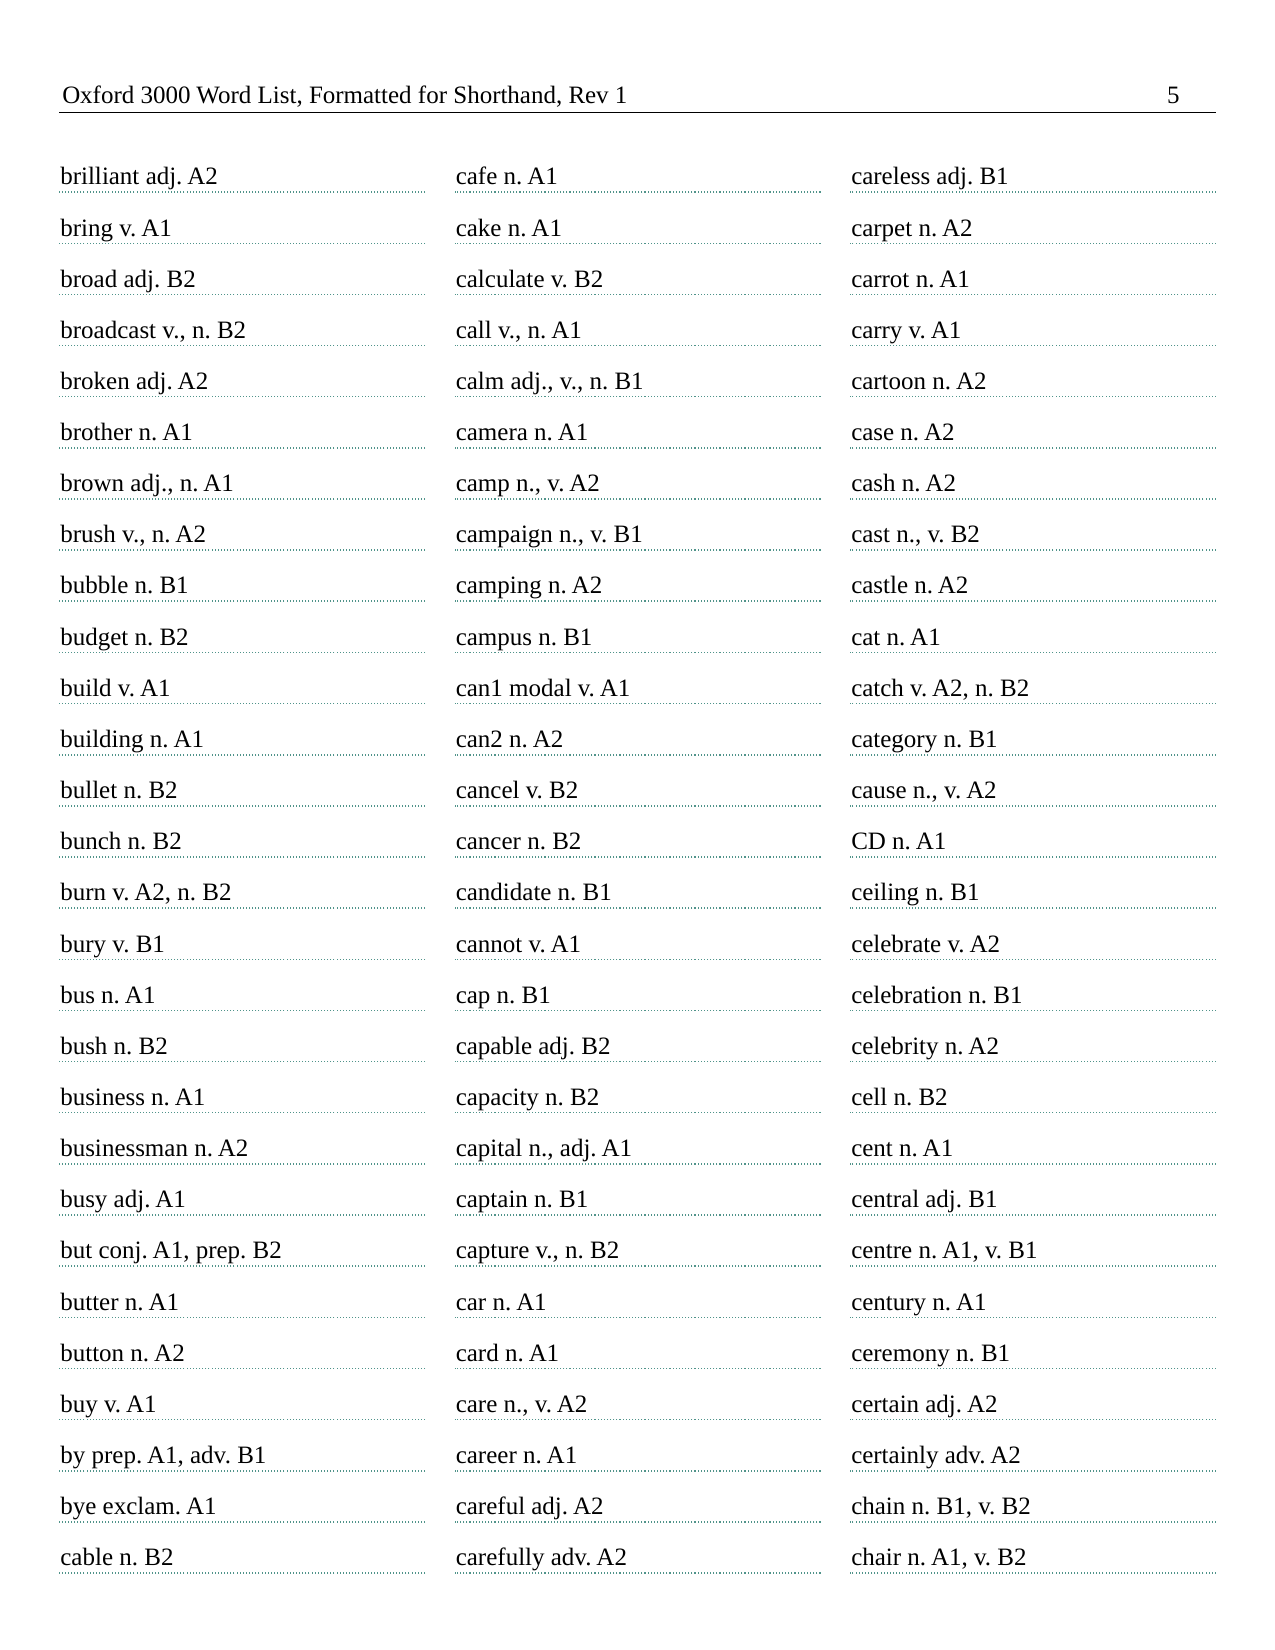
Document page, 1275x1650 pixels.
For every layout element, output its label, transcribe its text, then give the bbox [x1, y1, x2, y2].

text broad adj. B2 [59, 244, 425, 295]
text campus n. B1 [454, 602, 821, 653]
text build v. A1 [59, 653, 425, 704]
text cent n. A1 [850, 1113, 1216, 1165]
text cartoon n. A2 [850, 346, 1216, 397]
text certain adj. A2 [850, 1369, 1216, 1420]
text building n. A1 [59, 704, 425, 756]
text candidate n. B1 [454, 858, 821, 909]
text bullet n. B2 [59, 756, 425, 807]
text capital n., adj. A1 [454, 1113, 821, 1165]
text brilliant adj. A2 [59, 142, 425, 193]
text broadcast v., n. B2 [59, 295, 425, 346]
text central adj. B1 [850, 1165, 1216, 1216]
text brush v., n. A2 [59, 500, 425, 551]
text castle n. A2 [850, 551, 1216, 602]
text ceremony n. B1 [850, 1318, 1216, 1369]
text celebrate v. A2 [850, 909, 1216, 960]
text camera n. A1 [454, 397, 821, 449]
text calculate v. B2 [454, 244, 821, 295]
text but conj. A1, prep. B2 [59, 1216, 425, 1267]
text can1 modal v. A1 [454, 653, 821, 704]
text business n. A1 [59, 1062, 425, 1113]
text CD n. A1 [850, 807, 1216, 858]
text buy v. A1 [59, 1369, 425, 1420]
text careful adj. A2 [454, 1472, 821, 1523]
text cannot v. A1 [454, 909, 821, 960]
text chair n. A1, v. B2 [850, 1523, 1216, 1574]
text bus n. A1 [59, 960, 425, 1011]
text by prep. A1, adv. B1 [59, 1420, 425, 1472]
text carrot n. A1 [850, 244, 1216, 295]
text certainly adv. A2 [850, 1420, 1216, 1472]
text can2 n. A2 [454, 704, 821, 756]
text camp n., v. A2 [454, 449, 821, 500]
text career n. A1 [454, 1420, 821, 1472]
text capable adj. B2 [454, 1011, 821, 1062]
text careless adj. B1 [850, 142, 1216, 193]
text busy adj. A1 [59, 1165, 425, 1216]
text cancel v. B2 [454, 756, 821, 807]
text broken adj. A2 [59, 346, 425, 397]
text cat n. A1 [850, 602, 1216, 653]
text care n., v. A2 [454, 1369, 821, 1420]
text cash n. A2 [850, 449, 1216, 500]
text bush n. B2 [59, 1011, 425, 1062]
text brother n. A1 [59, 397, 425, 449]
text case n. A2 [850, 397, 1216, 449]
text celebration n. B1 [850, 960, 1216, 1011]
text cap n. B1 [454, 960, 821, 1011]
text celebrity n. A2 [850, 1011, 1216, 1062]
text campaign n., v. B1 [454, 500, 821, 551]
text camping n. A2 [454, 551, 821, 602]
text bubble n. B1 [59, 551, 425, 602]
text businessman n. A2 [59, 1113, 425, 1165]
text cause n., v. A2 [850, 756, 1216, 807]
text capture v., n. B2 [454, 1216, 821, 1267]
text category n. B1 [850, 704, 1216, 756]
text centre n. A1, v. B1 [850, 1216, 1216, 1267]
text capacity n. B2 [454, 1062, 821, 1113]
text chain n. B1, v. B2 [850, 1472, 1216, 1523]
text carefully adv. A2 [454, 1523, 821, 1574]
text brown adj., n. A1 [59, 449, 425, 500]
text captain n. B1 [454, 1165, 821, 1216]
text car n. A1 [454, 1267, 821, 1318]
text button n. A2 [59, 1318, 425, 1369]
text century n. A1 [850, 1267, 1216, 1318]
text bring v. A1 [59, 193, 425, 244]
text bye exclam. A1 [59, 1472, 425, 1523]
text bury v. B1 [59, 909, 425, 960]
text ceiling n. B1 [850, 858, 1216, 909]
text bunch n. B2 [59, 807, 425, 858]
text budget n. B2 [59, 602, 425, 653]
text cafe n. A1 [454, 142, 821, 193]
text cell n. B2 [850, 1062, 1216, 1113]
text calm adj., v., n. B1 [454, 346, 821, 397]
text cable n. B2 [59, 1523, 425, 1574]
text butter n. A1 [59, 1267, 425, 1318]
text call v., n. A1 [454, 295, 821, 346]
text carry v. A1 [850, 295, 1216, 346]
text burn v. A2, n. B2 [59, 858, 425, 909]
text cancer n. B2 [454, 807, 821, 858]
text catch v. A2, n. B2 [850, 653, 1216, 704]
text cast n., v. B2 [850, 500, 1216, 551]
text carpet n. A2 [850, 193, 1216, 244]
text cake n. A1 [454, 193, 821, 244]
text card n. A1 [454, 1318, 821, 1369]
